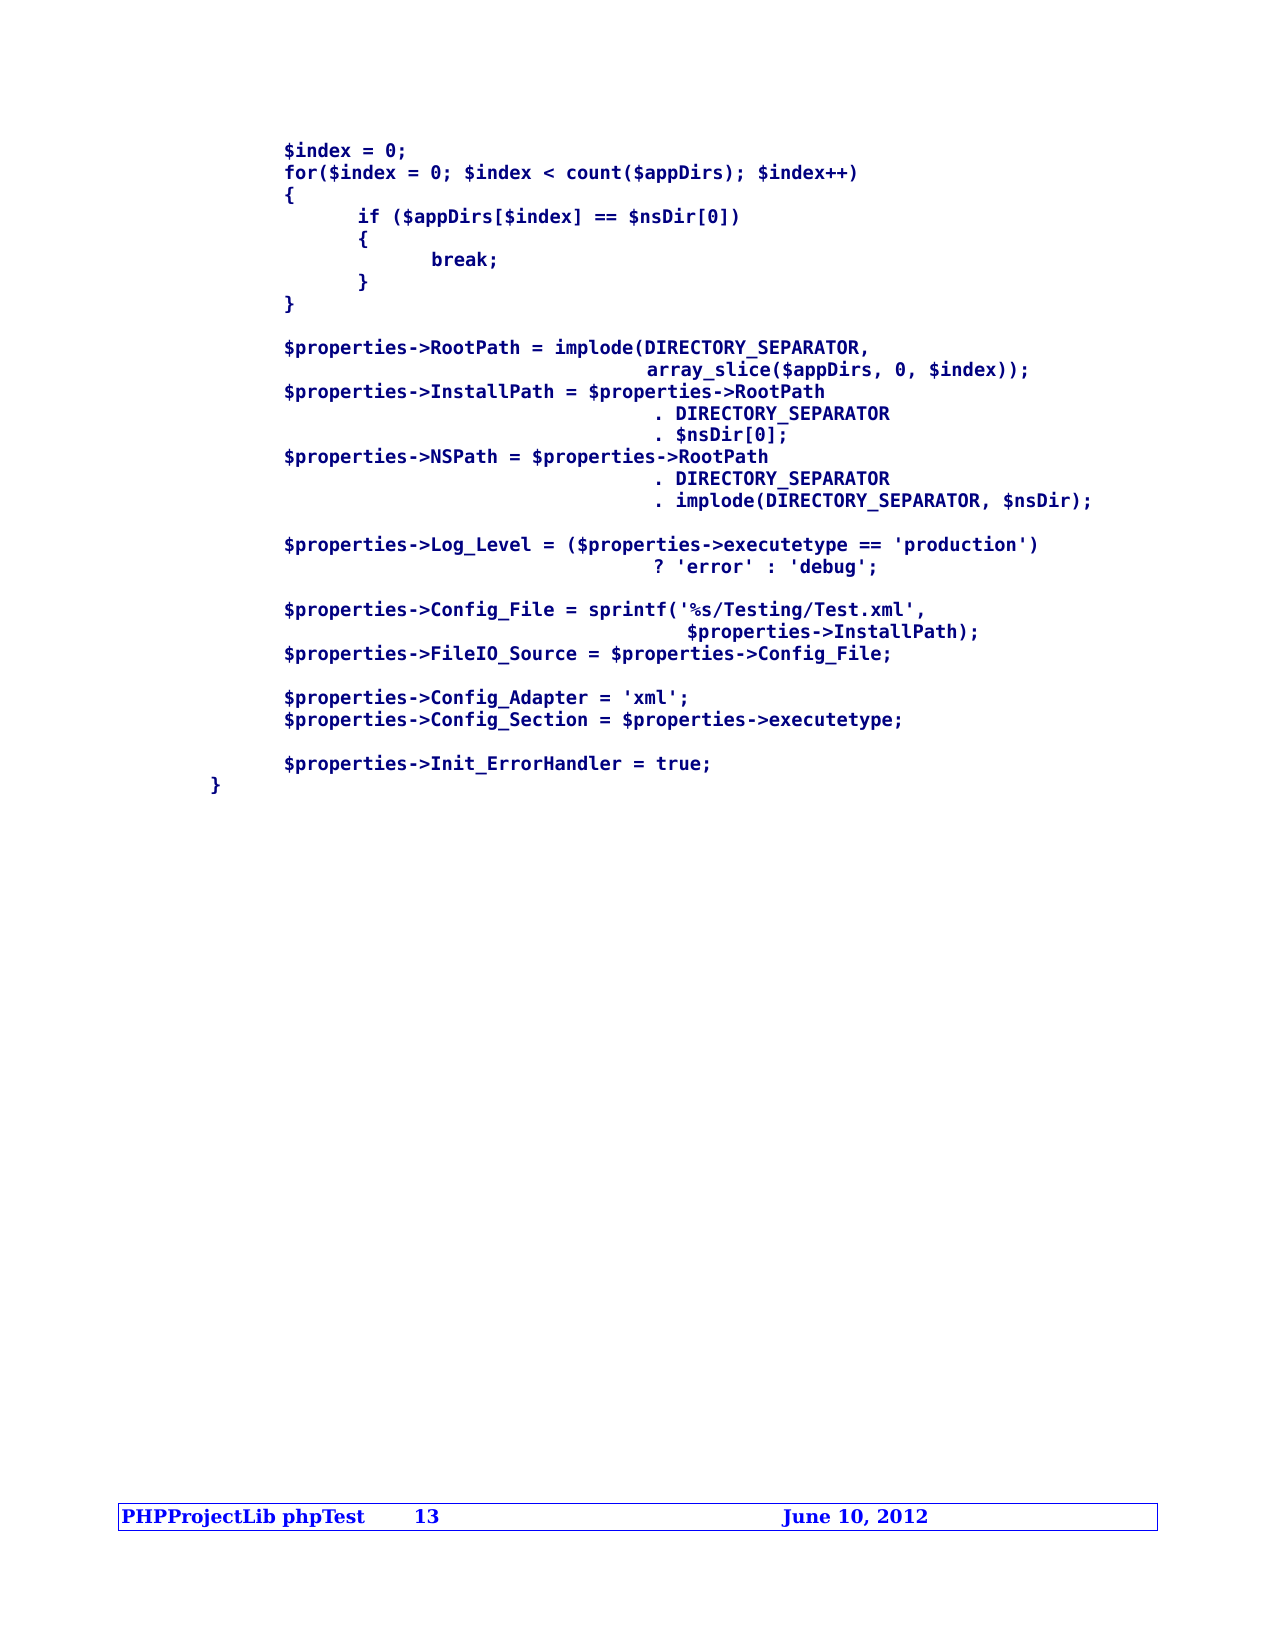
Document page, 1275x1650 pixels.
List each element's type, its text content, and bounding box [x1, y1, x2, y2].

list ? 'error' : 'debug'; [136, 556, 1157, 577]
list { [136, 184, 1157, 206]
list $index = 0; [136, 140, 1157, 162]
list $properties->Config_Section = $properties->executetype; [136, 709, 1157, 731]
list $properties->FileIO_Source = $properties->Config_File; [136, 643, 1157, 665]
list $properties->Config_Adapter = 'xml'; [136, 687, 1157, 709]
list . $nsDir[0]; [136, 424, 1157, 446]
list array_slice($appDirs, 0, $index)); [136, 359, 1157, 381]
list $properties->RootPath = implode(DIRECTORY_SEPARATOR, [136, 337, 1157, 359]
list . DIRECTORY_SEPARATOR [136, 468, 1157, 490]
list } [136, 774, 1157, 796]
list $properties->Log_Level = ($properties->executetype == 'production') [136, 534, 1157, 556]
list $properties->Config_File = sprintf('%s/Testing/Test.xml', [136, 599, 1157, 621]
list { [136, 227, 1157, 249]
list if ($appDirs[$index] == $nsDir[0]) [136, 206, 1157, 227]
list $properties->NSPath = $properties->RootPath [136, 446, 1157, 468]
list $properties->InstallPath); [136, 621, 1157, 643]
list $properties->InstallPath = $properties->RootPath [136, 381, 1157, 402]
list . DIRECTORY_SEPARATOR [136, 402, 1157, 424]
list break; [136, 249, 1157, 271]
list for($index = 0; $index < count($appDirs); $index++) [136, 162, 1157, 184]
list $properties->Init_ErrorHandler = true; [136, 752, 1157, 774]
list } [136, 293, 1157, 315]
list . implode(DIRECTORY_SEPARATOR, $nsDir); [136, 490, 1157, 512]
list } [136, 271, 1157, 293]
